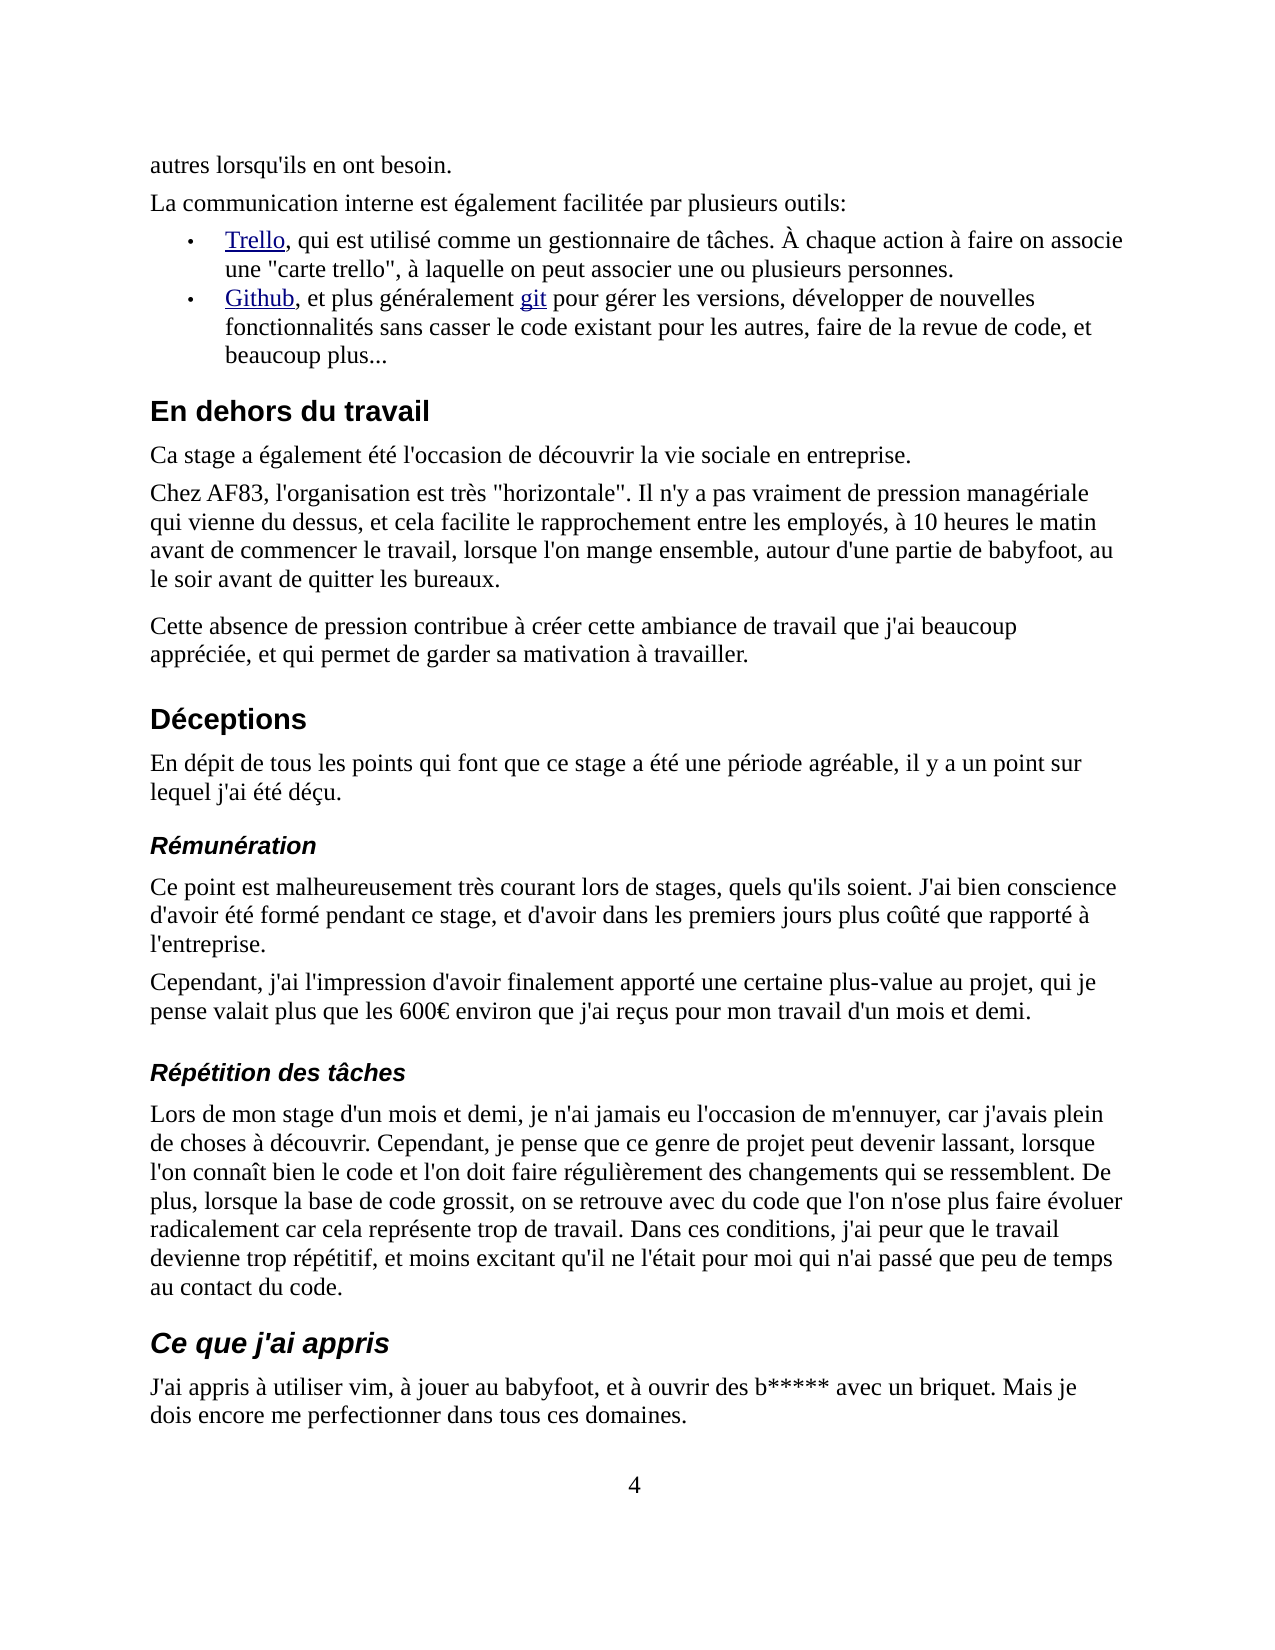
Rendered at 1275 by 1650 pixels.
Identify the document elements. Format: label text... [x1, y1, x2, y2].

subtitle Répétition des tâches [150, 1058, 1125, 1087]
text Chez AF83, l'organisation est très "horizontale". Il n'y a pas vraiment de pression managériale qui vienne du dessus, et cela facilite le rapprochement entre les employés, à 10 heures le matin avant de commencer le travail, lorsque l'on mange ensemble, autour d'une partie de babyfoot, au le soir avant de quitter les bureaux. [150, 478, 1125, 593]
text Cependant, j'ai l'impression d'avoir finalement apporté une certaine plus-value au projet, qui je pense valait plus que les 600€ environ que j'ai reçus pour mon travail d'un mois et demi. [150, 967, 1125, 1024]
subtitle Déceptions [150, 702, 1125, 736]
list Trello, qui est utilisé comme un gestionnaire de tâches. À chaque action à faire on associe une "carte trello", à laquelle on peut associer une ou plusieurs personnes. [187, 225, 1125, 283]
text Cette absence de pression contribue à créer cette ambiance de travail que j'ai beaucoup appréciée, et qui permet de garder sa mativation à travailler. [150, 611, 1125, 668]
text Lors de mon stage d'un mois et demi, je n'ai jamais eu l'occasion de m'ennuyer, car j'avais plein de choses à découvrir. Cependant, je pense que ce genre de projet peut devenir lassant, lorsque l'on connaît bien le code et l'on doit faire régulièrement des changements qui se ressemblent. De plus, lorsque la base de code grossit, on se retrouve avec du code que l'on n'ose plus faire évoluer radicalement car cela représente trop de travail. Dans ces conditions, j'ai peur que le travail devienne trop répétitif, et moins excitant qu'il ne l'était pour moi qui n'ai passé que peu de temps au contact du code. [150, 1099, 1125, 1301]
list Github, et plus généralement git pour gérer les versions, développer de nouvelles fonctionnalités sans casser le code existant pour les autres, faire de la revue de code, et beaucoup plus... [187, 283, 1125, 369]
text Ce point est malheureusement très courant lors de stages, quels qu'ils soient. J'ai bien conscience d'avoir été formé pendant ce stage, et d'avoir dans les premiers jours plus coûté que rapporté à l'entreprise. [150, 872, 1125, 958]
subtitle En dehors du travail [150, 394, 1125, 428]
subtitle Ce que j'ai appris [150, 1326, 1125, 1359]
text autres lorsqu'ils en ont besoin. [150, 150, 1125, 179]
text La communication interne est également facilitée par plusieurs outils: [150, 188, 1125, 216]
text Ca stage a également été l'occasion de découvrir la vie sociale en entreprise. [150, 440, 1125, 469]
subtitle Rémunération [150, 831, 1125, 859]
text J'ai appris à utiliser vim, à jouer au babyfoot, et à ouvrir des b***** avec un briquet. Mais je dois encore me perfectionner dans tous ces domaines. [150, 1372, 1125, 1429]
text En dépit de tous les points qui font que ce stage a été une période agréable, il y a un point sur lequel j'ai été déçu. [150, 748, 1125, 806]
